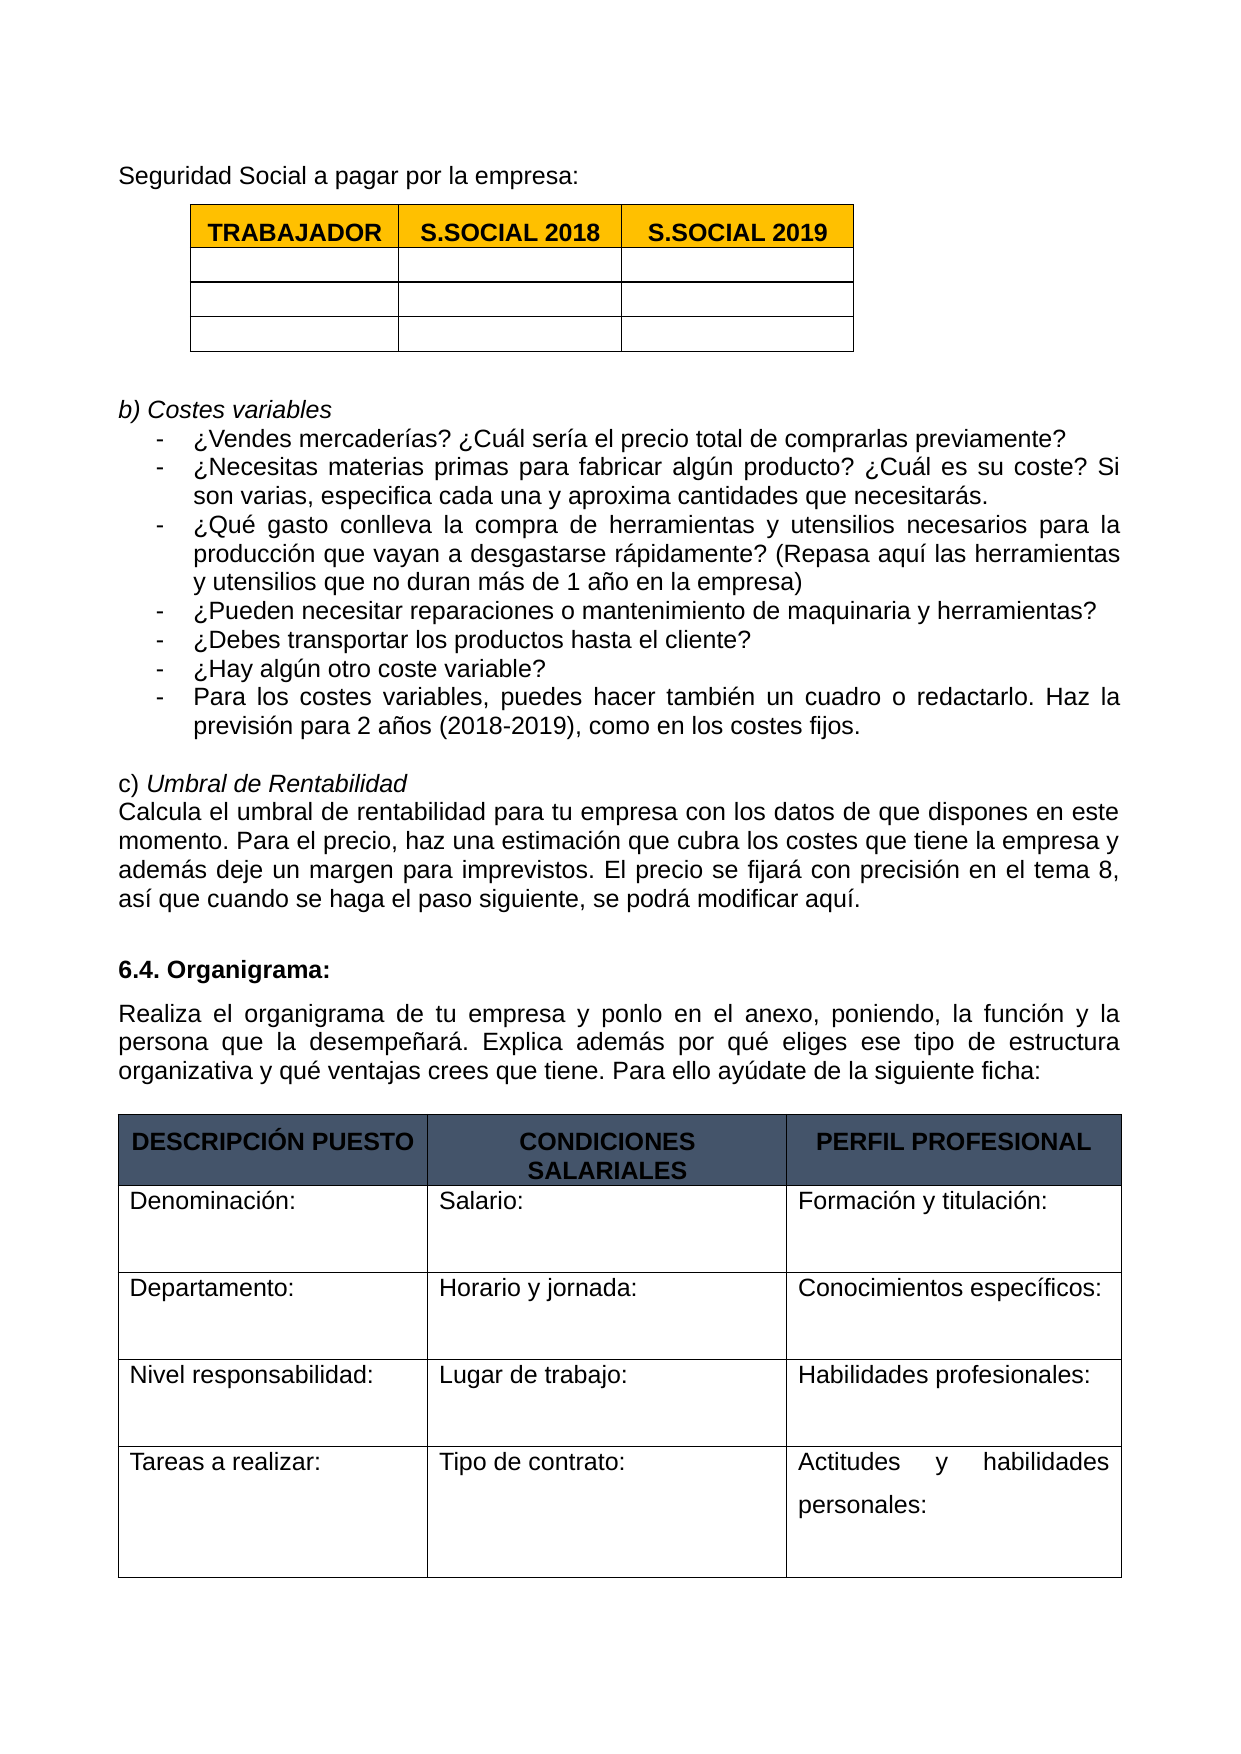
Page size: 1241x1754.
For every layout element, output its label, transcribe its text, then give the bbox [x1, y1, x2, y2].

table_cell [399, 317, 621, 351]
table_cell [399, 283, 621, 316]
table_cell Actitudes y habilidades personales: [787, 1447, 1121, 1577]
table_header S.SOCIAL 2018 [399, 205, 621, 247]
table_cell Horario y jornada: [428, 1273, 786, 1359]
text c) Umbral de Rentabilidad [118, 769, 1122, 797]
table_cell Conocimientos específicos: [787, 1273, 1121, 1359]
table_cell [622, 283, 853, 316]
table_cell Lugar de trabajo: [428, 1360, 786, 1446]
table_cell Nivel responsabilidad: [119, 1360, 427, 1446]
text 6.4. Organigrama: [118, 956, 1122, 984]
table_header PERFIL PROFESIONAL [787, 1115, 1121, 1185]
table_header S.SOCIAL 2019 [622, 205, 853, 247]
list ¿Hay algún otro coste variable? [156, 654, 1122, 682]
list ¿Necesitas materias primas para fabricar algún producto? ¿Cuál es su coste? Si son varias, especifica cada una y aproxima cantidades que necesitarás. [156, 452, 1122, 510]
table_cell Denominación: [119, 1186, 427, 1272]
text Calcula el umbral de rentabilidad para tu empresa con los datos de que dispones en este momento. Para el precio, haz una estimación que cubra los costes que tiene la empresa y además deje un margen para imprevistos. El precio se fijará con precisión en el tema 8, así que cuando se haga el paso siguiente, se podrá modificar aquí. [118, 797, 1122, 912]
list ¿Debes transportar los productos hasta el cliente? [156, 625, 1122, 654]
list ¿Vendes mercaderías? ¿Cuál sería el precio total de comprarlas previamente? [156, 424, 1122, 452]
list ¿Pueden necesitar reparaciones o mantenimiento de maquinaria y herramientas? [156, 596, 1122, 625]
table_cell Formación y titulación: [787, 1186, 1121, 1272]
text Seguridad Social a pagar por la empresa: [118, 161, 1122, 190]
table_cell [191, 317, 398, 351]
table_header DESCRIPCIÓN PUESTO [119, 1115, 427, 1185]
table_cell Tareas a realizar: [119, 1447, 427, 1577]
table_cell Departamento: [119, 1273, 427, 1359]
table_header CONDICIONES SALARIALES [428, 1115, 786, 1185]
table_header TRABAJADOR [191, 205, 398, 247]
table_cell [191, 283, 398, 316]
table_cell Salario: [428, 1186, 786, 1272]
list ¿Qué gasto conlleva la compra de herramientas y utensilios necesarios para la producción que vayan a desgastarse rápidamente? (Repasa aquí las herramientas y utensilios que no duran más de 1 año en la empresa) [156, 510, 1122, 596]
table_cell [622, 248, 853, 281]
text b) Costes variables [118, 395, 1122, 424]
table_cell Habilidades profesionales: [787, 1360, 1121, 1446]
table_cell [622, 317, 853, 351]
table_cell Tipo de contrato: [428, 1447, 786, 1577]
table_cell [191, 248, 398, 281]
text Realiza el organigrama de tu empresa y ponlo en el anexo, poniendo, la función y la persona que la desempeñará. Explica además por qué eliges ese tipo de estructura organizativa y qué ventajas crees que tiene. Para ello ayúdate de la siguiente ficha: [118, 999, 1122, 1085]
table_cell [399, 248, 621, 281]
list Para los costes variables, puedes hacer también un cuadro o redactarlo. Haz la previsión para 2 años (2018-2019), como en los costes fijos. [156, 682, 1122, 740]
